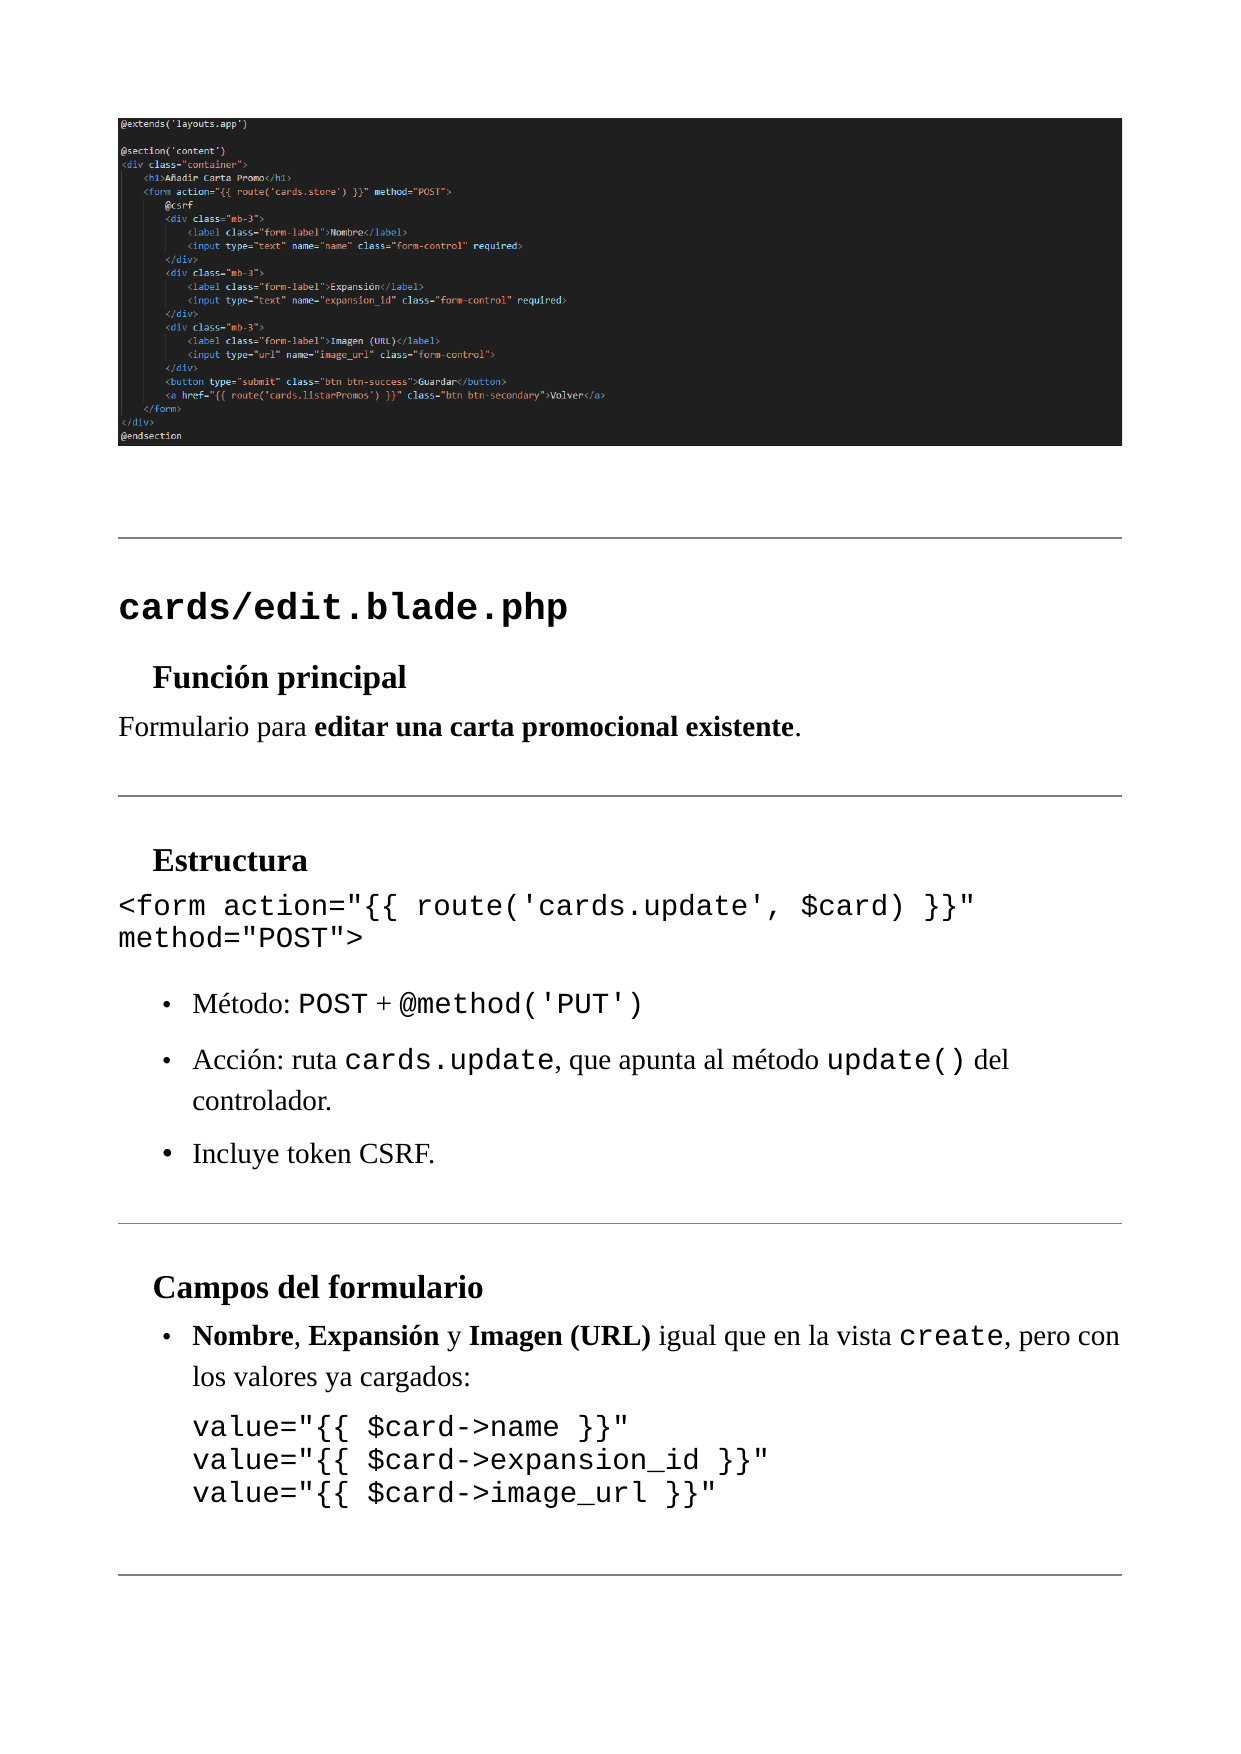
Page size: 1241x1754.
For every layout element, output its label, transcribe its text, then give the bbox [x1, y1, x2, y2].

list value="{{ $card->image_url }}" [162, 1478, 1122, 1512]
subtitle cards/edit.blade.php [118, 588, 1122, 631]
subtitle 🧱 Estructura [118, 840, 1122, 878]
picture [118, 118, 1123, 446]
list Incluye token CSRF. [162, 1136, 1122, 1170]
subtitle 📝 Campos del formulario [118, 1267, 1122, 1306]
list value="{{ $card->name }}" [162, 1412, 1122, 1446]
list Acción: ruta cards.update, que apunta al método update() del controlador. [162, 1042, 1122, 1117]
list Método: POST + @method('PUT') [162, 986, 1122, 1022]
list Nombre, Expansión y Imagen (URL) igual que en la vista create, pero con los valores ya cargados: [162, 1318, 1122, 1393]
subtitle 🧩 Función principal [118, 658, 1122, 696]
list value="{{ $card->expansion_id }}" [162, 1446, 1122, 1478]
text Formulario para editar una carta promocional existente. [118, 709, 1122, 742]
text <form action="{{ route('cards.update', $card) }}" method="POST"> [118, 891, 1122, 957]
